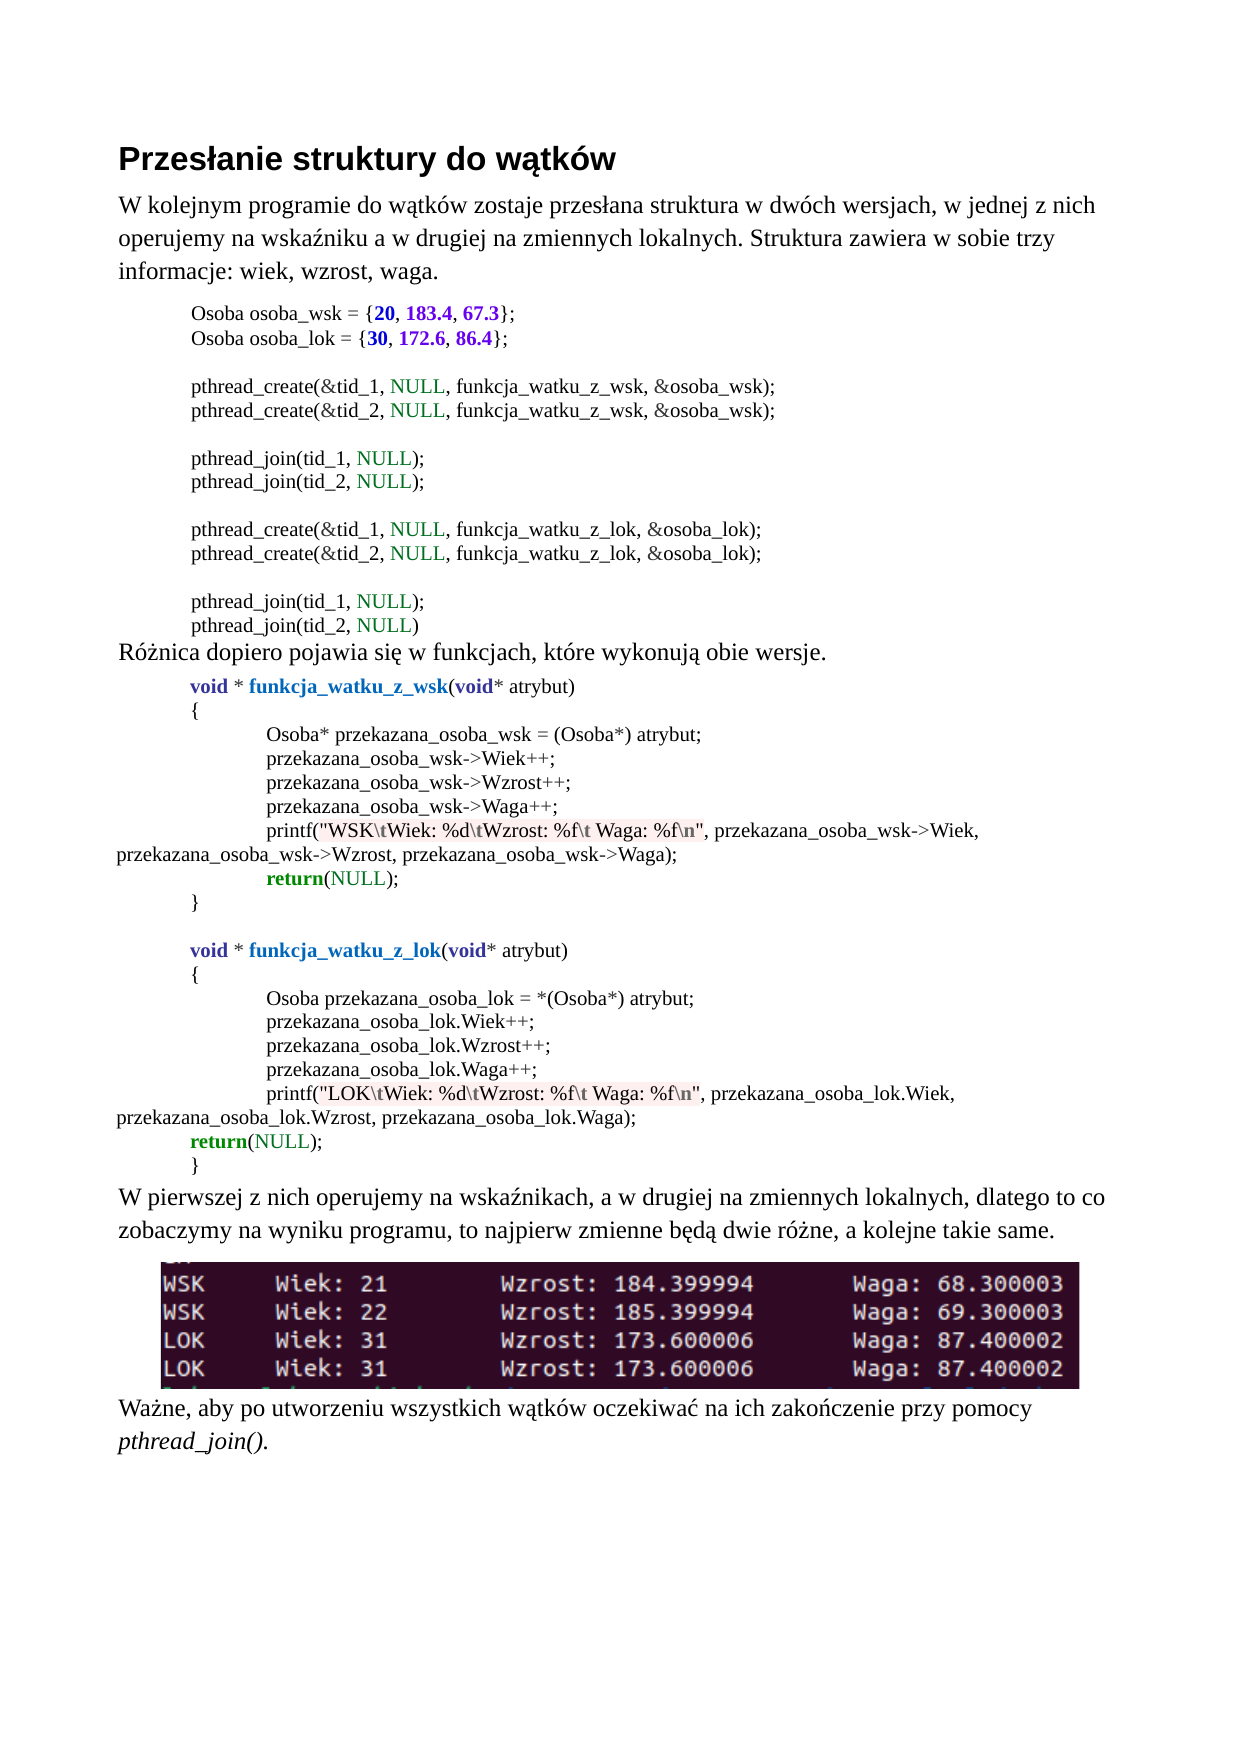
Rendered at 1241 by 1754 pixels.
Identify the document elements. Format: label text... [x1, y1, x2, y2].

subtitle Przesłanie struktury do wątków [118, 139, 1122, 177]
text W kolejnym programie do wątków zostaje przesłana struktura w dwóch wersjach, w jednej z nich operujemy na wskaźniku a w drugiej na zmiennych lokalnych. Struktura zawiera w sobie trzy informacje: wiek, wzrost, waga. [118, 190, 1122, 285]
text Różnica dopiero pojawia się w funkcjach, które wykonują obie wersje. [118, 303, 1122, 666]
text Ważne, aby po utworzeniu wszystkich wątków oczekiwać na ich zakończenie przy pomocy pthread_join(). [118, 1262, 1122, 1455]
text W pierwszej z nich operujemy na wskaźnikach, a w drugiej na zmiennych lokalnych, dlatego to co zobaczymy na wyniku programu, to najpierw zmienne będą dwie różne, a kolejne takie same. [118, 666, 1122, 1243]
picture [160, 1262, 1080, 1389]
